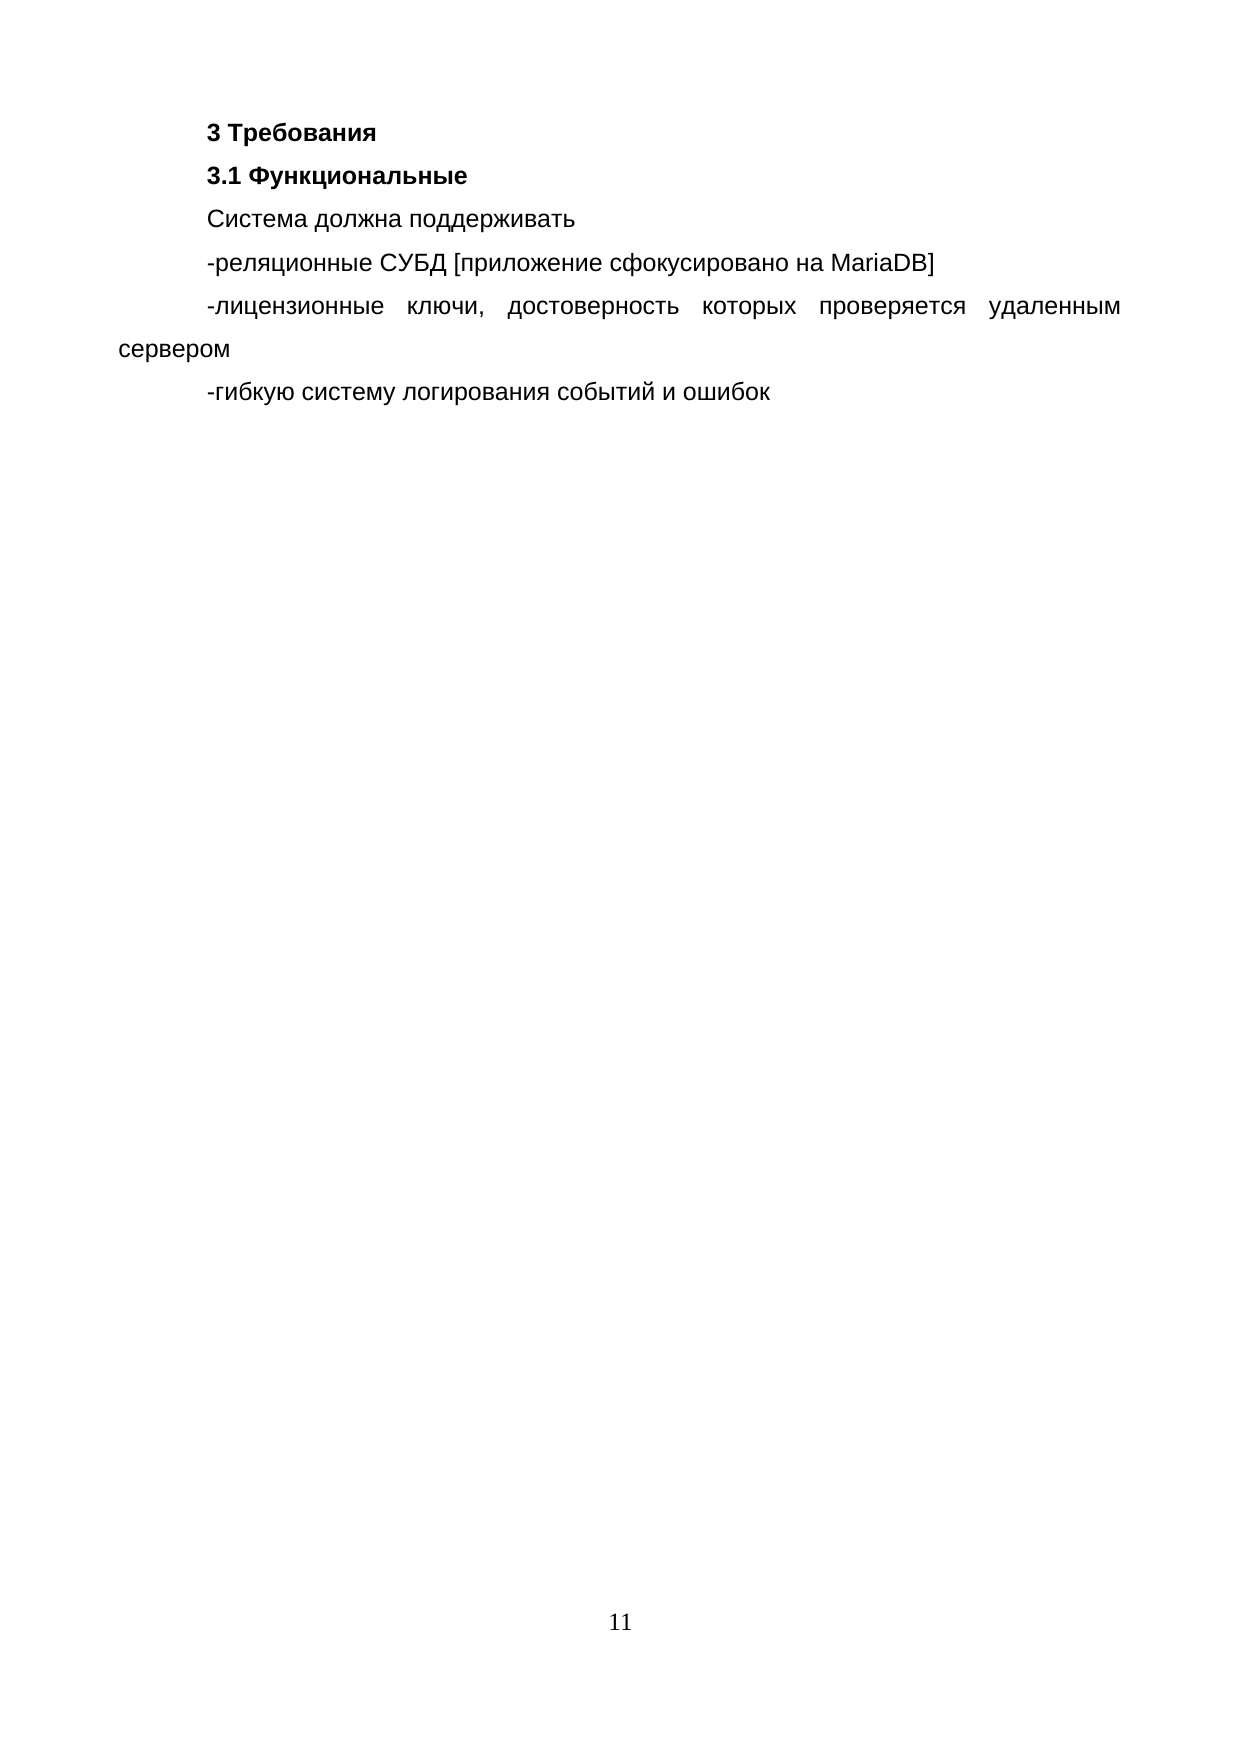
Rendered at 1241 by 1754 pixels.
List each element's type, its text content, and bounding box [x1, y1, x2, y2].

subtitle Функциональные [118, 161, 1122, 190]
text -реляционные СУБД [приложение сфокусировано на MariaDB] [118, 247, 1122, 276]
text Система должна поддерживать [118, 204, 1122, 233]
text -лицензионные ключи, достоверность которых проверяется удаленным сервером [118, 291, 1122, 362]
subtitle Требования [118, 118, 1122, 147]
text -гибкую систему логирования событий и ошибок [118, 377, 1122, 406]
